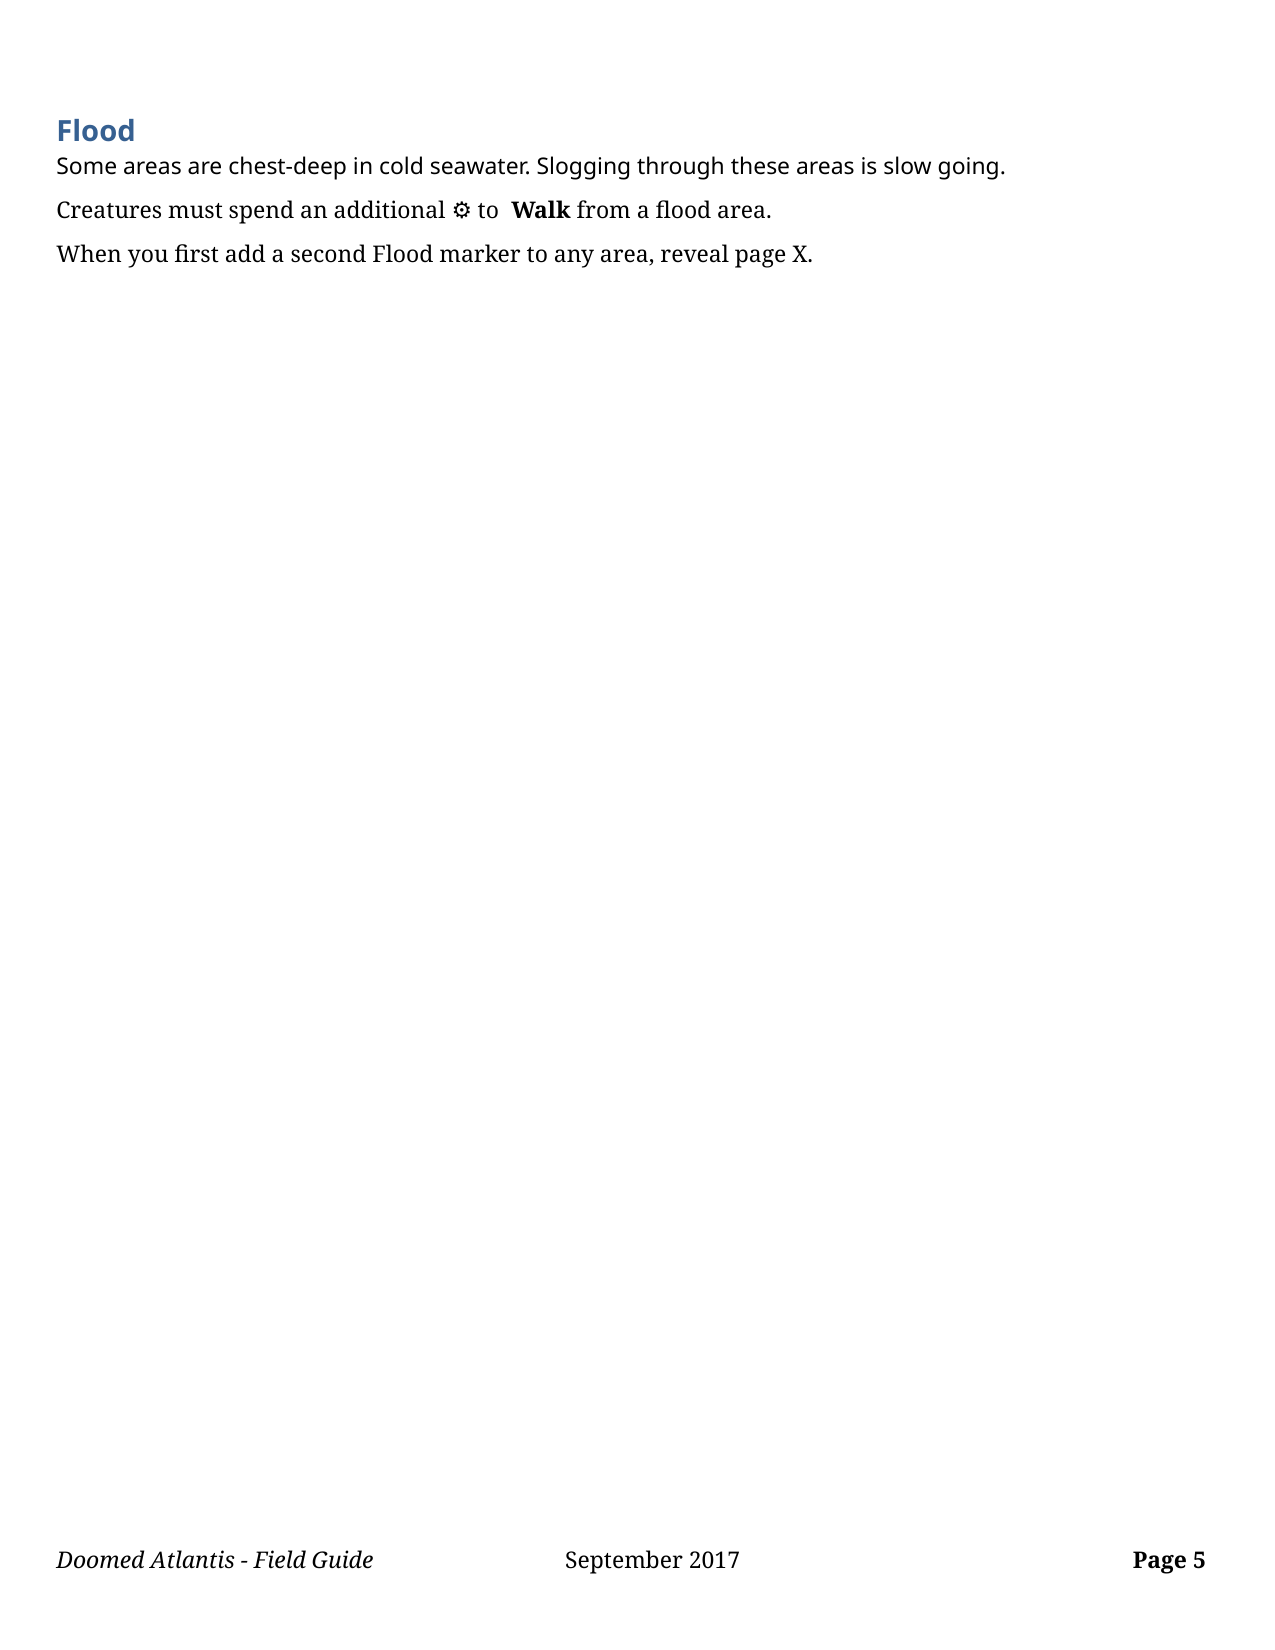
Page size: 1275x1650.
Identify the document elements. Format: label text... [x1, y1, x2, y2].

text Creatures must spend an additional ⚙ to Walk from a flood area. [56, 194, 1215, 225]
text When you first add a second Flood marker to any area, reveal page X. [56, 238, 1215, 269]
subtitle Flood [56, 110, 1215, 150]
subtitle Some areas are chest-deep in cold seawater. Slogging through these areas is slow going. [56, 150, 1215, 181]
